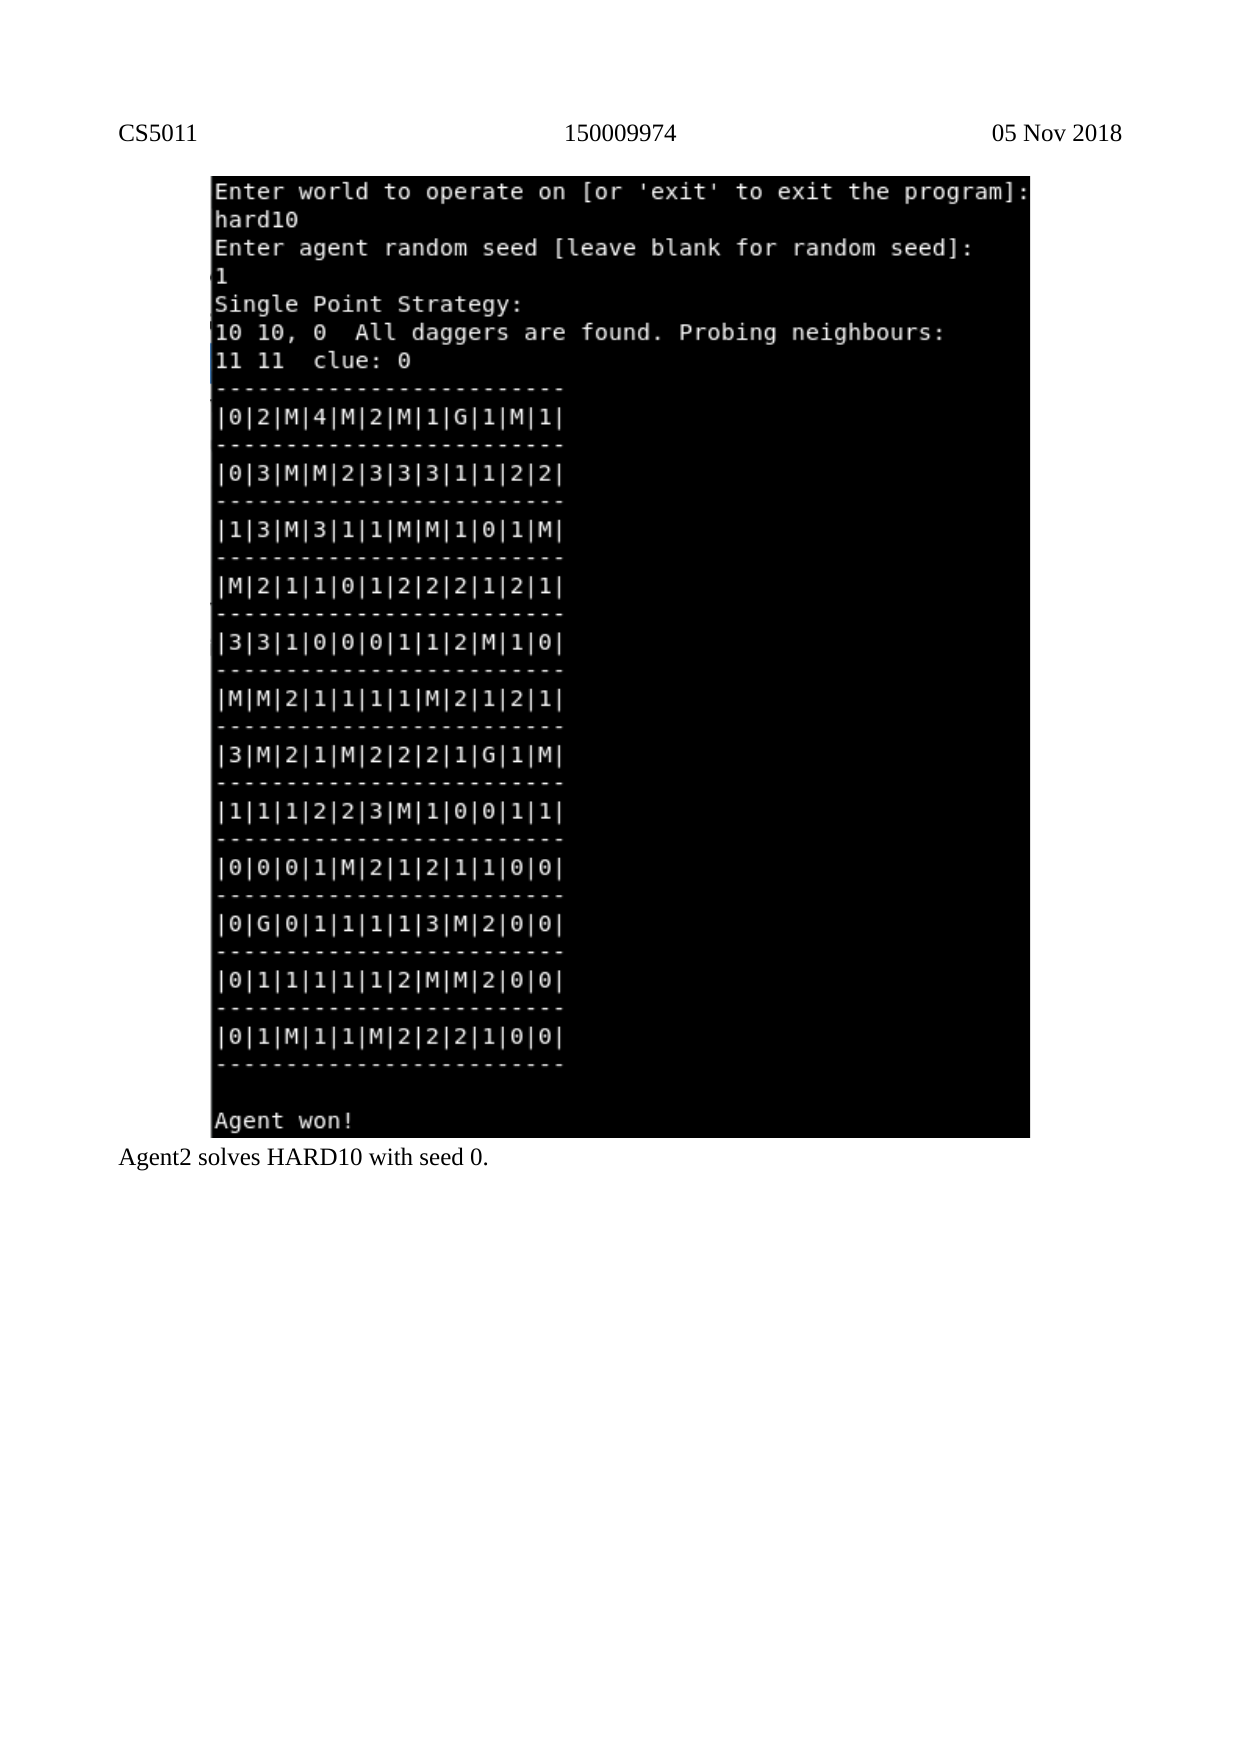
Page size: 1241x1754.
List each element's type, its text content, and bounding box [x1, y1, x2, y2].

text Agent2 solves HARD10 with seed 0. [118, 176, 1122, 1170]
picture [210, 176, 1031, 1138]
